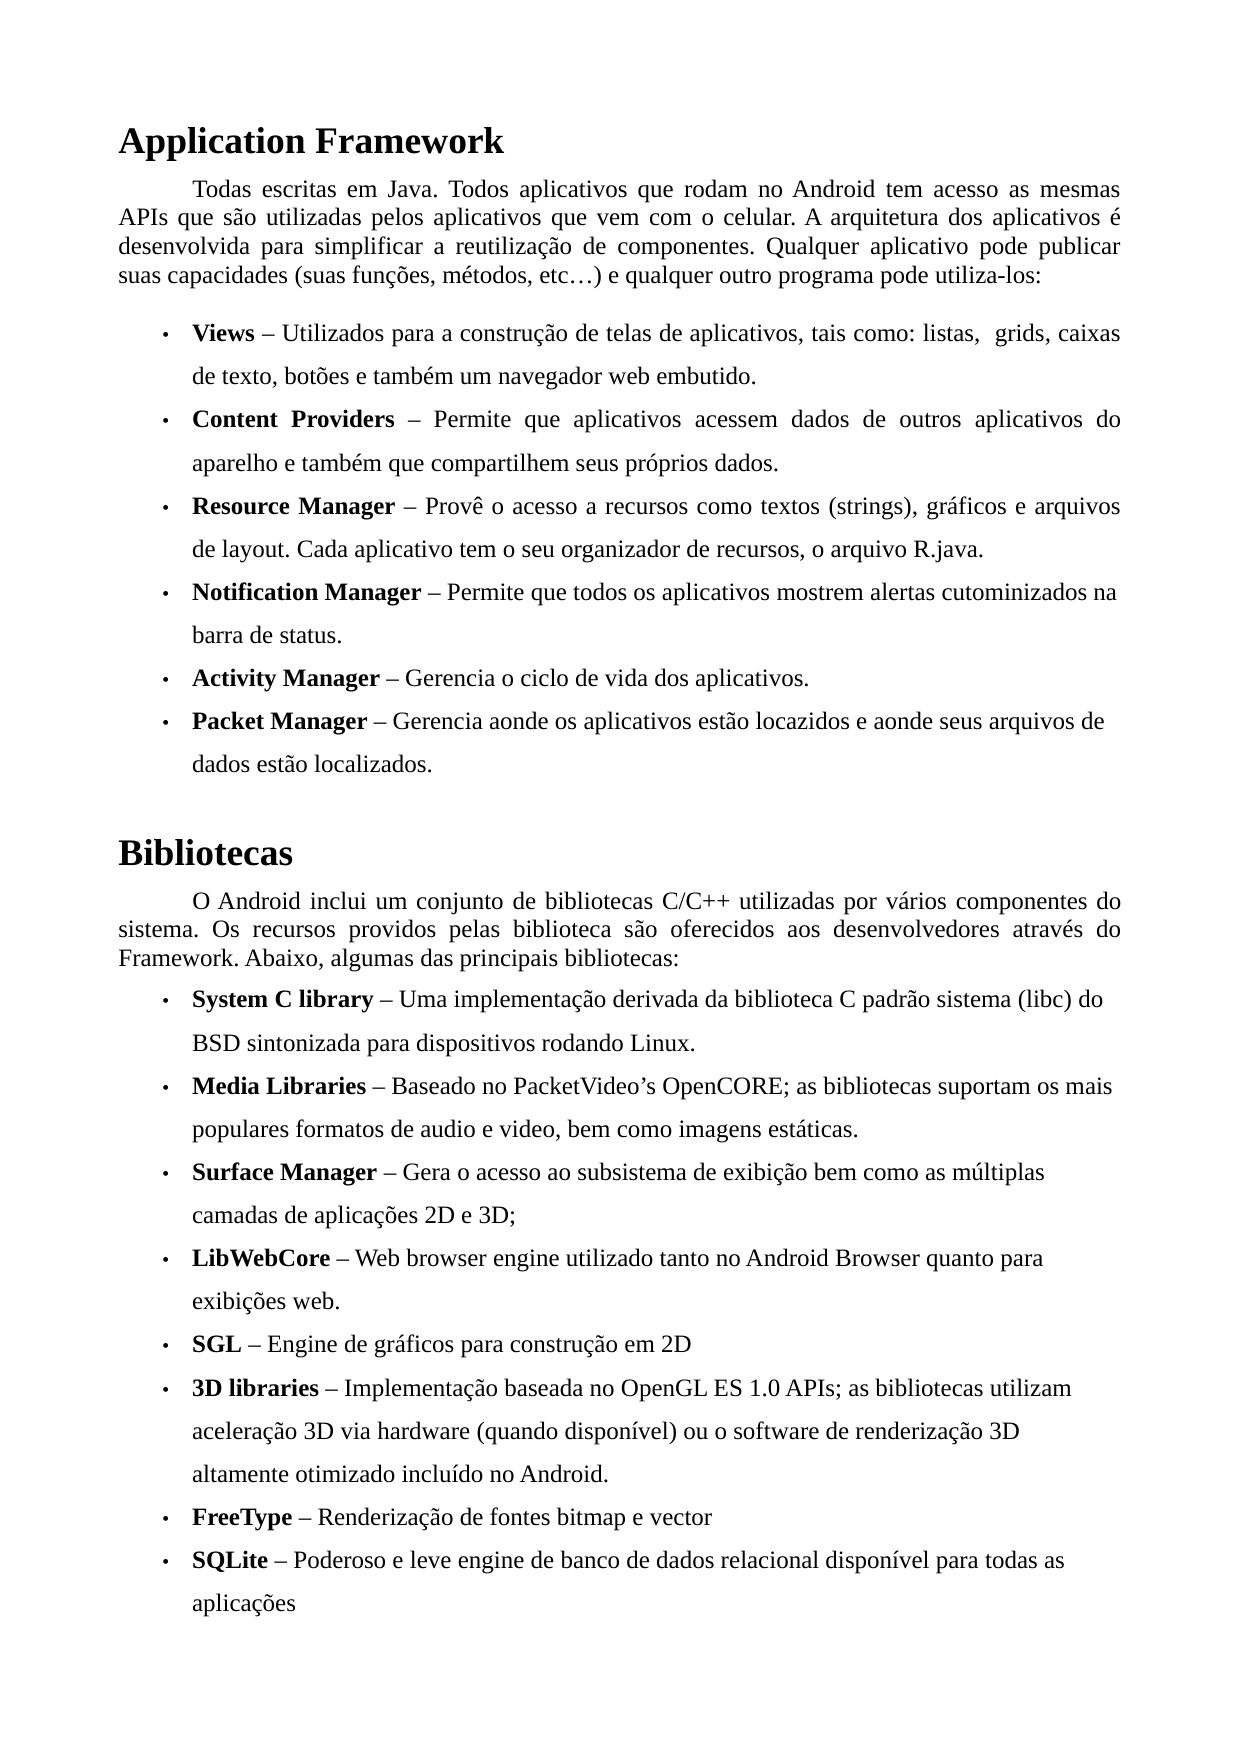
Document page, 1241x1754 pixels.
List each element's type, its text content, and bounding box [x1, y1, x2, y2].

list FreeType – Renderização de fontes bitmap e vector [162, 1502, 1122, 1531]
list Surface Manager – Gera o acesso ao subsistema de exibição bem como as múltiplas camadas de aplicações 2D e 3D; [162, 1157, 1122, 1229]
list Resource Manager – Provê o acesso a recursos como textos (strings), gráficos e arquivos de layout. Cada aplicativo tem o seu organizador de recursos, o arquivo R.java. [162, 491, 1122, 563]
list Media Libraries – Baseado no PacketVideo’s OpenCORE; as bibliotecas suportam os mais populares formatos de audio e video, bem como imagens estáticas. [162, 1071, 1122, 1143]
text O Android inclui um conjunto de bibliotecas C/C++ utilizadas por vários componentes do sistema. Os recursos providos pelas biblioteca são oferecidos aos desenvolvedores através do Framework. Abaixo, algumas das principais bibliotecas: [118, 886, 1122, 972]
subtitle Application Framework [118, 118, 1122, 161]
subtitle Bibliotecas [118, 830, 1122, 873]
list 3D libraries – Implementação baseada no OpenGL ES 1.0 APIs; as bibliotecas utilizam aceleração 3D via hardware (quando disponível) ou o software de renderização 3D altamente otimizado incluído no Android. [162, 1373, 1122, 1488]
list SQLite – Poderoso e leve engine de banco de dados relacional disponível para todas as aplicações [162, 1545, 1122, 1617]
list Notification Manager – Permite que todos os aplicativos mostrem alertas cutominizados na barra de status. [162, 577, 1122, 649]
list Views – Utilizados para a construção de telas de aplicativos, tais como: listas, grids, caixas de texto, botões e também um navegador web embutido. [162, 318, 1122, 390]
list Content Providers – Permite que aplicativos acessem dados de outros aplicativos do aparelho e também que compartilhem seus próprios dados. [162, 404, 1122, 476]
list Packet Manager – Gerencia aonde os aplicativos estão locazidos e aonde seus arquivos de dados estão localizados. [162, 706, 1122, 778]
list SGL – Engine de gráficos para construção em 2D [162, 1329, 1122, 1358]
list LibWebCore – Web browser engine utilizado tanto no Android Browser quanto para exibições web. [162, 1243, 1122, 1315]
text Todas escritas em Java. Todos aplicativos que rodam no Android tem acesso as mesmas APIs que são utilizadas pelos aplicativos que vem com o celular. A arquitetura dos aplicativos é desenvolvida para simplificar a reutilização de componentes. Qualquer aplicativo pode publicar suas capacidades (suas funções, métodos, etc…) e qualquer outro programa pode utiliza-los: [118, 174, 1122, 289]
list System C library – Uma implementação derivada da biblioteca C padrão sistema (libc) do BSD sintonizada para dispositivos rodando Linux. [162, 984, 1122, 1056]
list Activity Manager – Gerencia o ciclo de vida dos aplicativos. [162, 663, 1122, 692]
